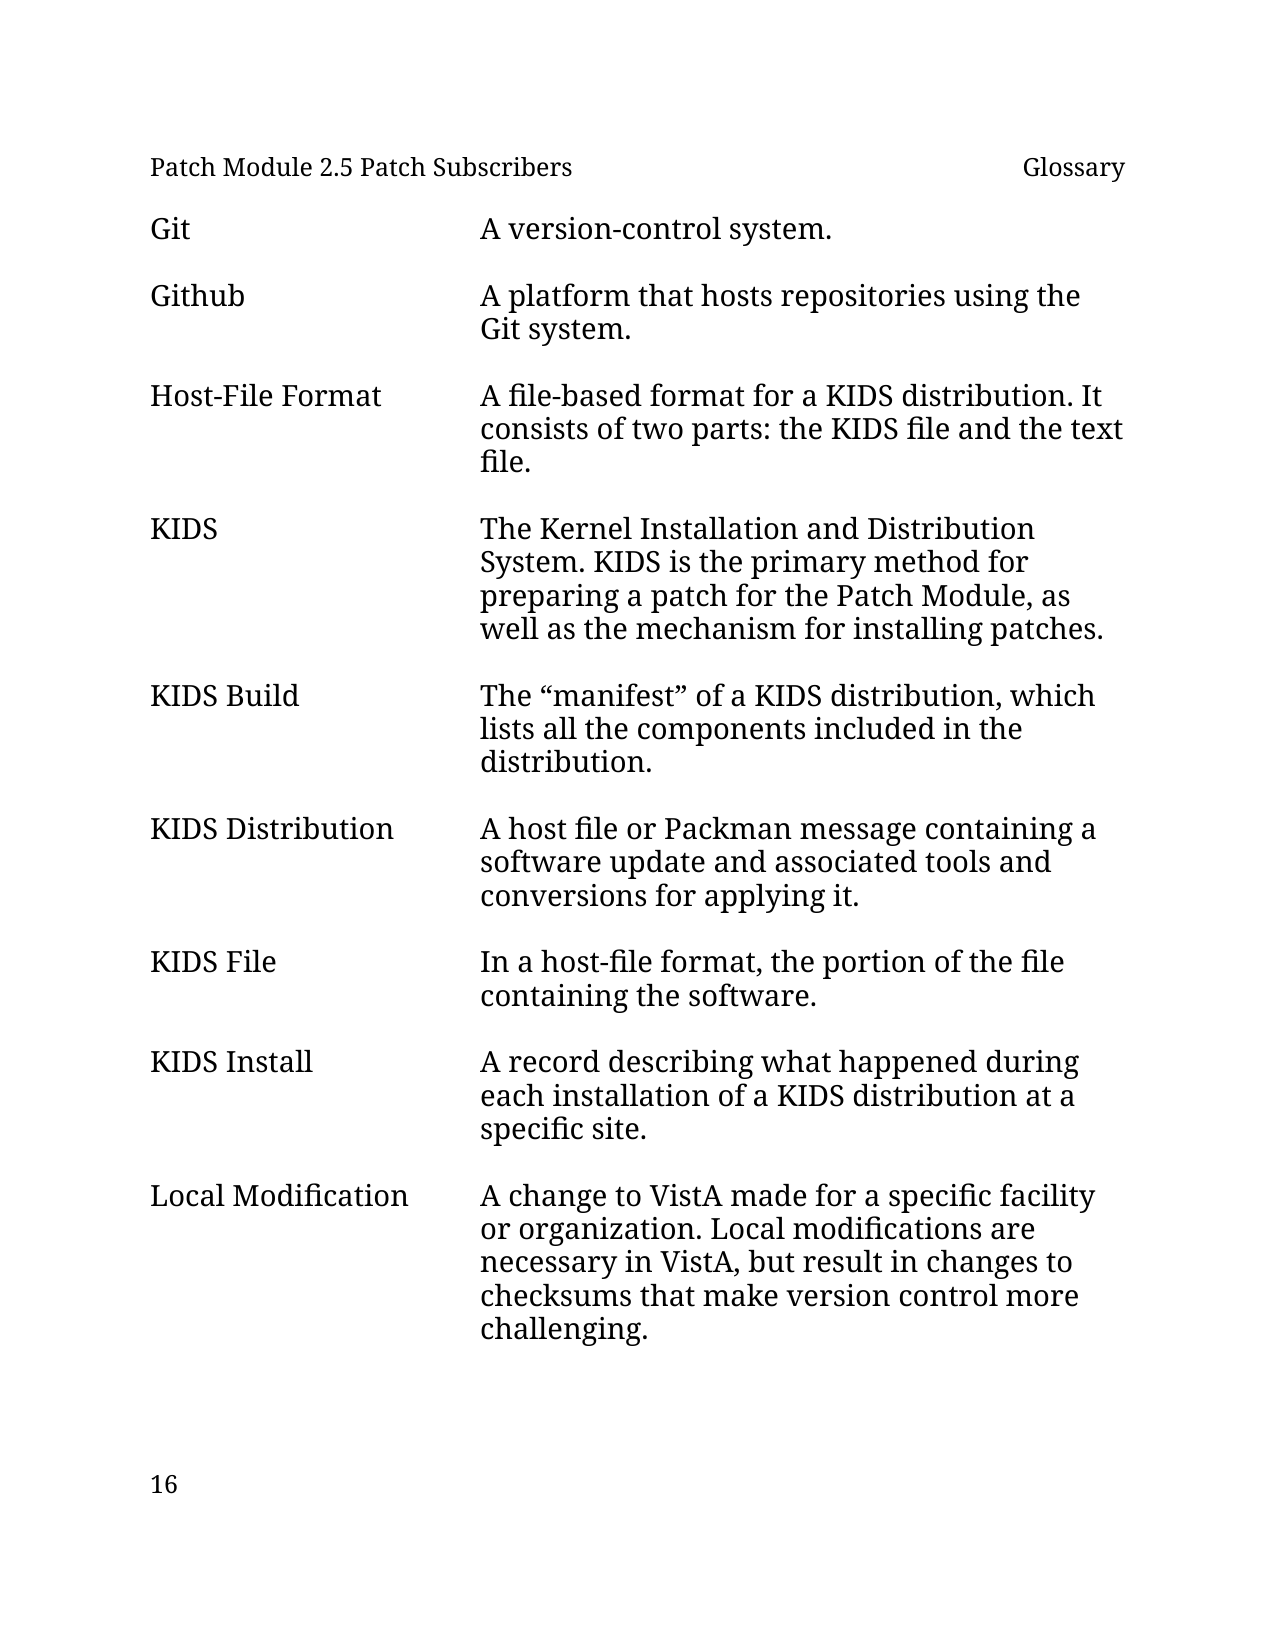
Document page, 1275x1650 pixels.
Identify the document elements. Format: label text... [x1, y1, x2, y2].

text KIDS The Kernel Installation and Distribution System. KIDS is the primary method for preparing a patch for the Patch Module, as well as the mechanism for installing patches. [150, 513, 1125, 646]
text Host-File Format A file-based format for a KIDS distribution. It consists of two parts: the KIDS file and the text file. [150, 379, 1125, 479]
text KIDS File In a host-file format, the portion of the file containing the software. [150, 946, 1125, 1013]
text KIDS Install A record describing what happened during each installation of a KIDS distribution at a specific site. [150, 1046, 1125, 1146]
text Github A platform that hosts repositories using the Git system. [150, 279, 1125, 346]
text Local Modification A change to VistA made for a specific facility or organization. Local modifications are necessary in VistA, but result in changes to checksums that make version control more challenging. [150, 1179, 1125, 1346]
text KIDS Build The “manifest” of a KIDS distribution, which lists all the components included in the distribution. [150, 679, 1125, 779]
text Git A version-control system. [150, 213, 1125, 246]
text KIDS Distribution A host file or Packman message containing a software update and associated tools and conversions for applying it. [150, 813, 1125, 913]
